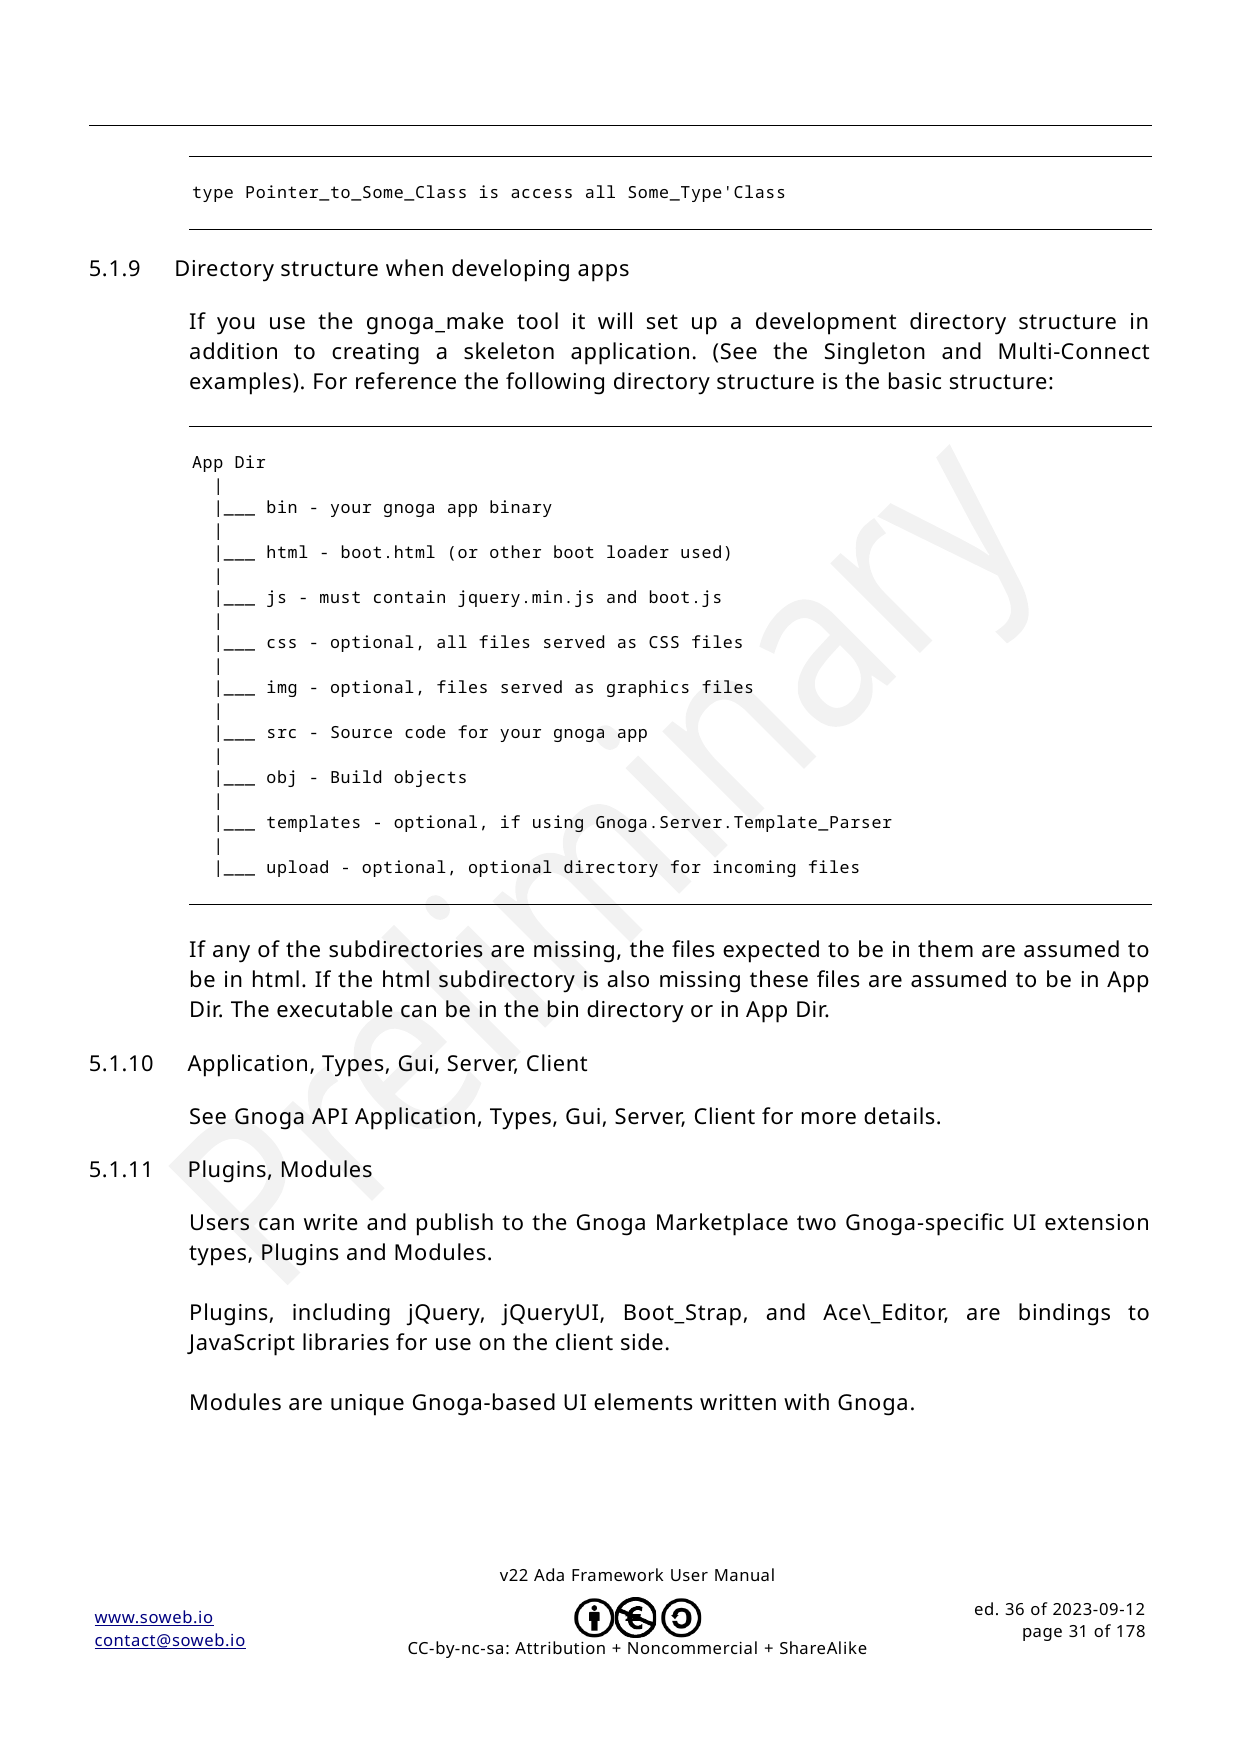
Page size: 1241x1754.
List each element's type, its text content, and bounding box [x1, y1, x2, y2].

subtitle Plugins, Modules [281, 1154, 365, 1195]
text If any of the subdirectories are missing, the files expected to be in them are assumed to be in html. If the html subdirectory is also missing these files are assumed to be in App Dir. The executable can be in the bin directory or in App Dir. [189, 934, 466, 1024]
list |___ css - optional, all files served as CSS files [189, 628, 766, 651]
list [921, 628, 1152, 651]
list [860, 696, 1152, 718]
text If any of the subdirectories are missing, the files expected to be in them are assumed to be in html. If the html subdirectory is also missing these files are assumed to be in App Dir. The executable can be in the bin directory or in App Dir. [478, 934, 1152, 1024]
list [899, 606, 1010, 628]
list | [189, 831, 564, 853]
subtitle Application, Types, Gui, Server, Client [371, 1048, 416, 1081]
list [918, 516, 978, 538]
subtitle Directory structure when developing apps [88, 253, 1152, 294]
list |___ templates - optional, if using Gnoga.Server.Template_Parser [189, 808, 582, 831]
list |___ templates - optional, if using Gnoga.Server.Template_Parser [616, 808, 687, 831]
list |___ img - optional, files served as graphics files [189, 673, 800, 696]
subtitle Application, Types, Gui, Server, Client [88, 1048, 365, 1089]
list |___ upload - optional, optional directory for incoming files [577, 853, 1152, 904]
text See Gnoga API Application, Types, Gui, Server, Client for more details. [322, 1101, 1152, 1131]
text If any of the subdirectories are missing, the files expected to be in them are assumed to be in html. If the html subdirectory is also missing these files are assumed to be in App Dir. The executable can be in the bin directory or in App Dir. [405, 934, 540, 1024]
list [701, 700, 752, 718]
text Plugins, including jQuery, jQueryUI, Boot_Strap, and Ace\_Editor, are bindings to JavaScript libraries for use on the client side. [189, 1297, 1152, 1357]
list [976, 493, 1152, 516]
list |___ src - Source code for your gnoga app [189, 718, 686, 741]
text Modules are unique Gnoga-based UI elements written with Gnoga. [189, 1387, 1152, 1417]
picture [573, 1597, 657, 1638]
list |___ obj - Build objects [189, 763, 642, 786]
list [776, 628, 829, 651]
list |___ upload - optional, optional directory for incoming files [189, 853, 542, 904]
list [643, 831, 709, 853]
list [647, 763, 715, 786]
text If you use the gnoga_make tool it will set up a development directory structure in addition to creating a skeleton application. (See the Singleton and Multi-Connect examples). For reference the following directory structure is the basic structure: [189, 306, 1152, 396]
list [999, 538, 1152, 561]
list [815, 673, 860, 696]
list [715, 831, 1152, 853]
list | [189, 471, 954, 493]
list [849, 628, 916, 651]
list | [189, 651, 814, 673]
list [670, 786, 737, 808]
list |___ html - boot.html (or other boot loader used) [189, 538, 857, 561]
list [819, 651, 859, 673]
list type Pointer_to_Some_Class is access all Some_Type'Class [189, 157, 1152, 229]
subtitle Application, Types, Gui, Server, Client [401, 1048, 1152, 1089]
list [964, 471, 1152, 493]
list [788, 619, 822, 628]
picture [660, 1597, 702, 1638]
list [1022, 583, 1152, 606]
list | [189, 561, 848, 583]
list [872, 673, 1152, 696]
list |___ templates - optional, if using Gnoga.Server.Template_Parser [692, 808, 1152, 831]
list [878, 583, 1010, 606]
list | [189, 786, 664, 808]
list [576, 831, 637, 853]
list [757, 696, 813, 718]
list [802, 741, 1152, 763]
list [744, 786, 1152, 808]
list [699, 718, 775, 741]
list |___ upload - optional, optional directory for incoming files [528, 873, 591, 904]
list [820, 696, 854, 707]
text See Gnoga API Application, Types, Gui, Server, Client for more details. [189, 1101, 301, 1131]
list [826, 606, 893, 628]
list | [189, 696, 693, 718]
list |___ js - must contain jquery.min.js and boot.js [189, 583, 871, 606]
list [870, 538, 966, 561]
list [703, 741, 797, 763]
text Users can write and publish to the Gnoga Marketplace two Gnoga-specific UI extension types, Plugins and Modules. [255, 1207, 1152, 1267]
list | [189, 606, 784, 628]
list [872, 651, 1152, 673]
list | [189, 741, 692, 763]
list |___ bin - your gnoga app binary [189, 493, 966, 516]
list App Dir [189, 427, 1152, 471]
list [1011, 561, 1152, 583]
subtitle Plugins, Modules [352, 1154, 1152, 1195]
text Users can write and publish to the Gnoga Marketplace two Gnoga-specific UI extension types, Plugins and Modules. [189, 1207, 268, 1267]
list [779, 718, 1152, 741]
subtitle Plugins, Modules [198, 1154, 267, 1195]
subtitle Plugins, Modules [88, 1154, 196, 1195]
list [1025, 606, 1152, 628]
list | [189, 516, 919, 538]
list [870, 561, 1001, 583]
list [721, 763, 1152, 786]
list [988, 516, 1152, 538]
